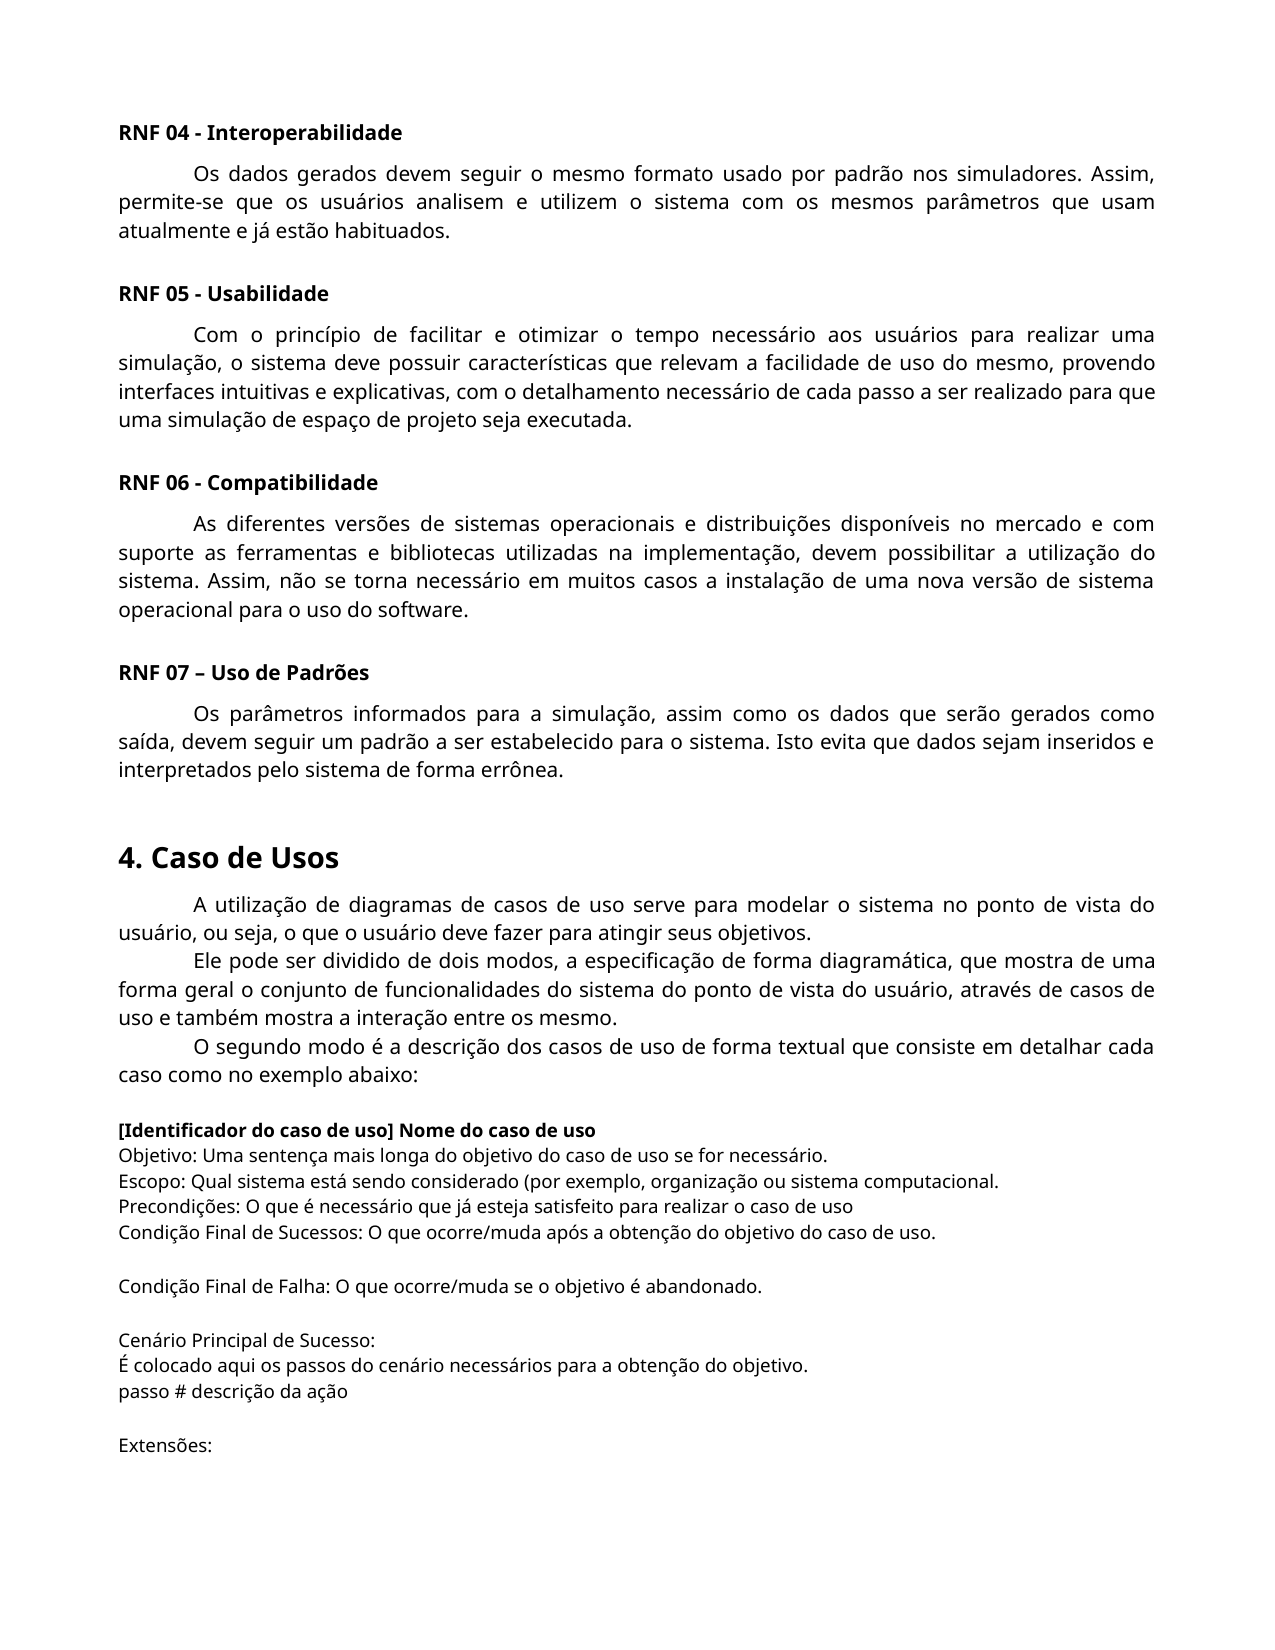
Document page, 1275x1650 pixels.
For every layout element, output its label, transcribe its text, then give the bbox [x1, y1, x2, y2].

text Os parâmetros informados para a simulação, assim como os dados que serão gerados como saída, devem seguir um padrão a ser estabelecido para o sistema. Isto evita que dados sejam inseridos e interpretados pelo sistema de forma errônea. [118, 699, 1157, 784]
text passo # descrição da ação [118, 1378, 1157, 1404]
subtitle RNF 04 - Interoperabilidade [118, 118, 1157, 147]
subtitle RNF 05 - Usabilidade [118, 279, 1157, 307]
text Extensões: [118, 1432, 1157, 1458]
text Cenário Principal de Sucesso: [118, 1327, 1157, 1353]
text Escopo: Qual sistema está sendo considerado (por exemplo, organização ou sistema computacional. [118, 1168, 1157, 1194]
text Os dados gerados devem seguir o mesmo formato usado por padrão nos simuladores. Assim, permite-se que os usuários analisem e utilizem o sistema com os mesmos parâmetros que usam atualmente e já estão habituados. [118, 159, 1157, 244]
text Com o princípio de facilitar e otimizar o tempo necessário aos usuários para realizar uma simulação, o sistema deve possuir características que relevam a facilidade de uso do mesmo, provendo interfaces intuitivas e explicativas, com o detalhamento necessário de cada passo a ser realizado para que uma simulação de espaço de projeto seja executada. [118, 320, 1157, 434]
text Objetivo: Uma sentença mais longa do objetivo do caso de uso se for necessário. [118, 1143, 1157, 1168]
text As diferentes versões de sistemas operacionais e distribuições disponíveis no mercado e com suporte as ferramentas e bibliotecas utilizadas na implementação, devem possibilitar a utilização do sistema. Assim, não se torna necessário em muitos casos a instalação de uma nova versão de sistema operacional para o uso do software. [118, 509, 1157, 623]
text É colocado aqui os passos do cenário necessários para a obtenção do objetivo. [118, 1353, 1157, 1378]
subtitle RNF 06 - Compatibilidade [118, 468, 1157, 497]
title 4. Caso de Usos [118, 837, 1157, 877]
subtitle RNF 07 – Uso de Padrões [118, 658, 1157, 686]
text A utilização de diagramas de casos de uso serve para modelar o sistema no ponto de vista do usuário, ou seja, o que o usuário deve fazer para atingir seus objetivos. [118, 890, 1157, 947]
text Condição Final de Sucessos: O que ocorre/muda após a obtenção do objetivo do caso de uso. [118, 1219, 1157, 1245]
text Ele pode ser dividido de dois modos, a especificação de forma diagramática, que mostra de uma forma geral o conjunto de funcionalidades do sistema do ponto de vista do usuário, através de casos de uso e também mostra a interação entre os mesmo. [118, 947, 1157, 1032]
text Condição Final de Falha: O que ocorre/muda se o objetivo é abandonado. [118, 1273, 1157, 1299]
text Precondições: O que é necessário que já esteja satisfeito para realizar o caso de uso [118, 1194, 1157, 1219]
text O segundo modo é a descrição dos casos de uso de forma textual que consiste em detalhar cada caso como no exemplo abaixo: [118, 1032, 1157, 1089]
text [Identificador do caso de uso] Nome do caso de uso [118, 1117, 1157, 1143]
